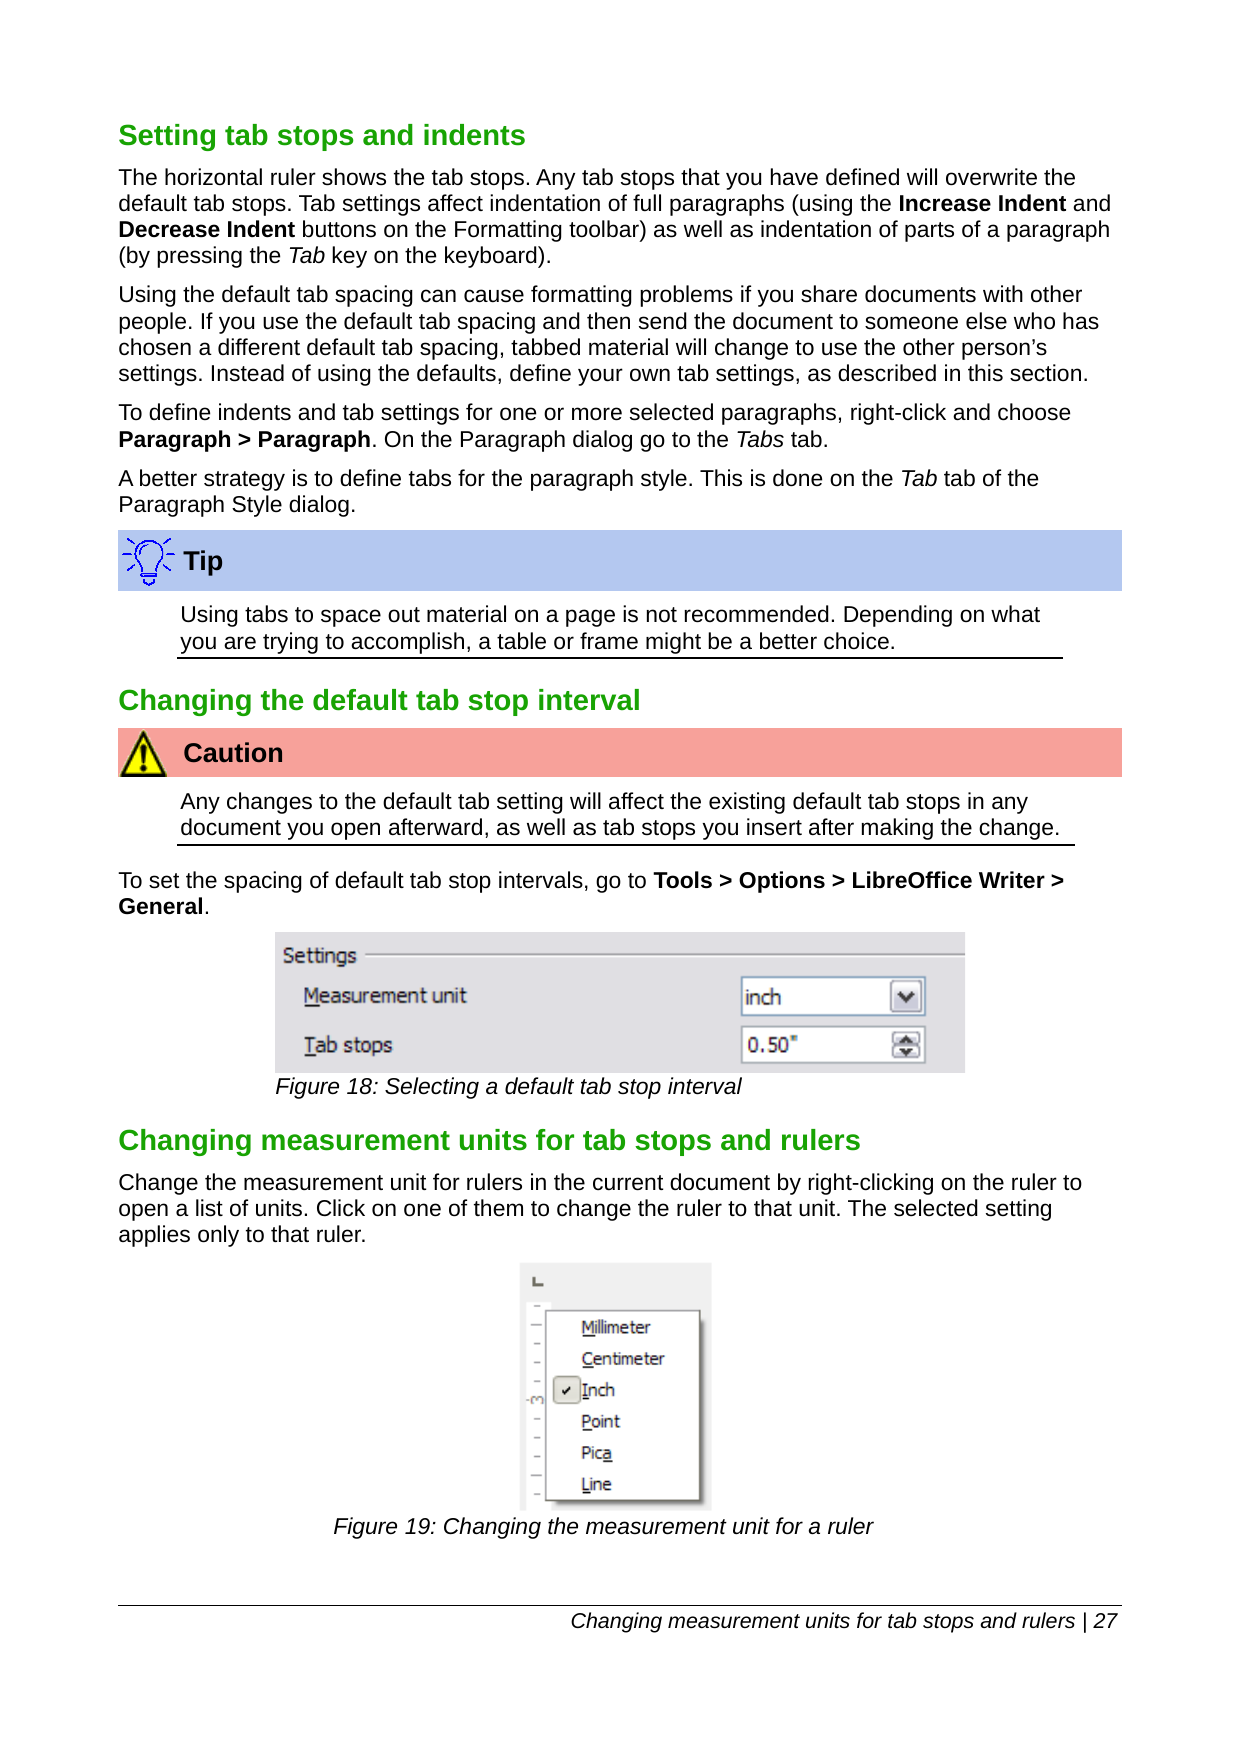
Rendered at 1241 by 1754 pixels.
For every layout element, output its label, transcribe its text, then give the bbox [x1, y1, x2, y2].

text Figure 19: Changing the measurement unit for a ruler [333, 1260, 907, 1539]
picture [119, 729, 167, 777]
subtitle Tip [118, 530, 1122, 591]
subtitle Setting tab stops and indents [118, 118, 1122, 152]
picture [517, 1260, 715, 1514]
text Using the default tab spacing can cause formatting problems if you share documents with other people. If you use the default tab spacing and then send the document to someone else who has chosen a different default tab spacing, tabbed material will change to use the other person’s settings. Instead of using the defaults, define your own tab settings, as described in this section. [118, 281, 1122, 387]
text Figure 18: Selecting a default tab stop interval [275, 1073, 965, 1099]
text The horizontal ruler shows the tab stops. Any tab stops that you have defined will overwrite the default tab stops. Tab settings affect indentation of full paragraphs (using the Increase Indent and Decrease Indent buttons on the Formatting toolbar) as well as indentation of parts of a paragraph (by pressing the Tab key on the keyboard). [118, 163, 1122, 269]
subtitle Caution [118, 728, 1122, 777]
text A better strategy is to define tabs for the paragraph style. This is done on the Tab tab of the Paragraph Style dialog. [118, 464, 1122, 517]
picture [119, 530, 179, 590]
picture [275, 932, 966, 1073]
text To define indents and tab settings for one or more selected paragraphs, right-click and choose Paragraph > Paragraph. On the Paragraph dialog go to the Tabs tab. [118, 399, 1122, 452]
text To set the spacing of default tab stop intervals, go to Tools > Options > LibreOffice Writer > General. [118, 867, 1122, 919]
subtitle Changing measurement units for tab stops and rulers [118, 1123, 1122, 1157]
subtitle Changing the default tab stop interval [118, 683, 1122, 716]
text Using tabs to space out material on a page is not recommended. Depending on what you are trying to accomplish, a table or frame might be a better choice. [177, 598, 1063, 657]
text Change the measurement unit for rulers in the current document by right-clicking on the ruler to open a list of units. Click on one of them to change the ruler to that unit. The selected setting applies only to that ruler. [118, 1168, 1122, 1248]
text Any changes to the default tab setting will affect the existing default tab stops in any document you open afterward, as well as tab stops you insert after making the change. [177, 785, 1075, 844]
